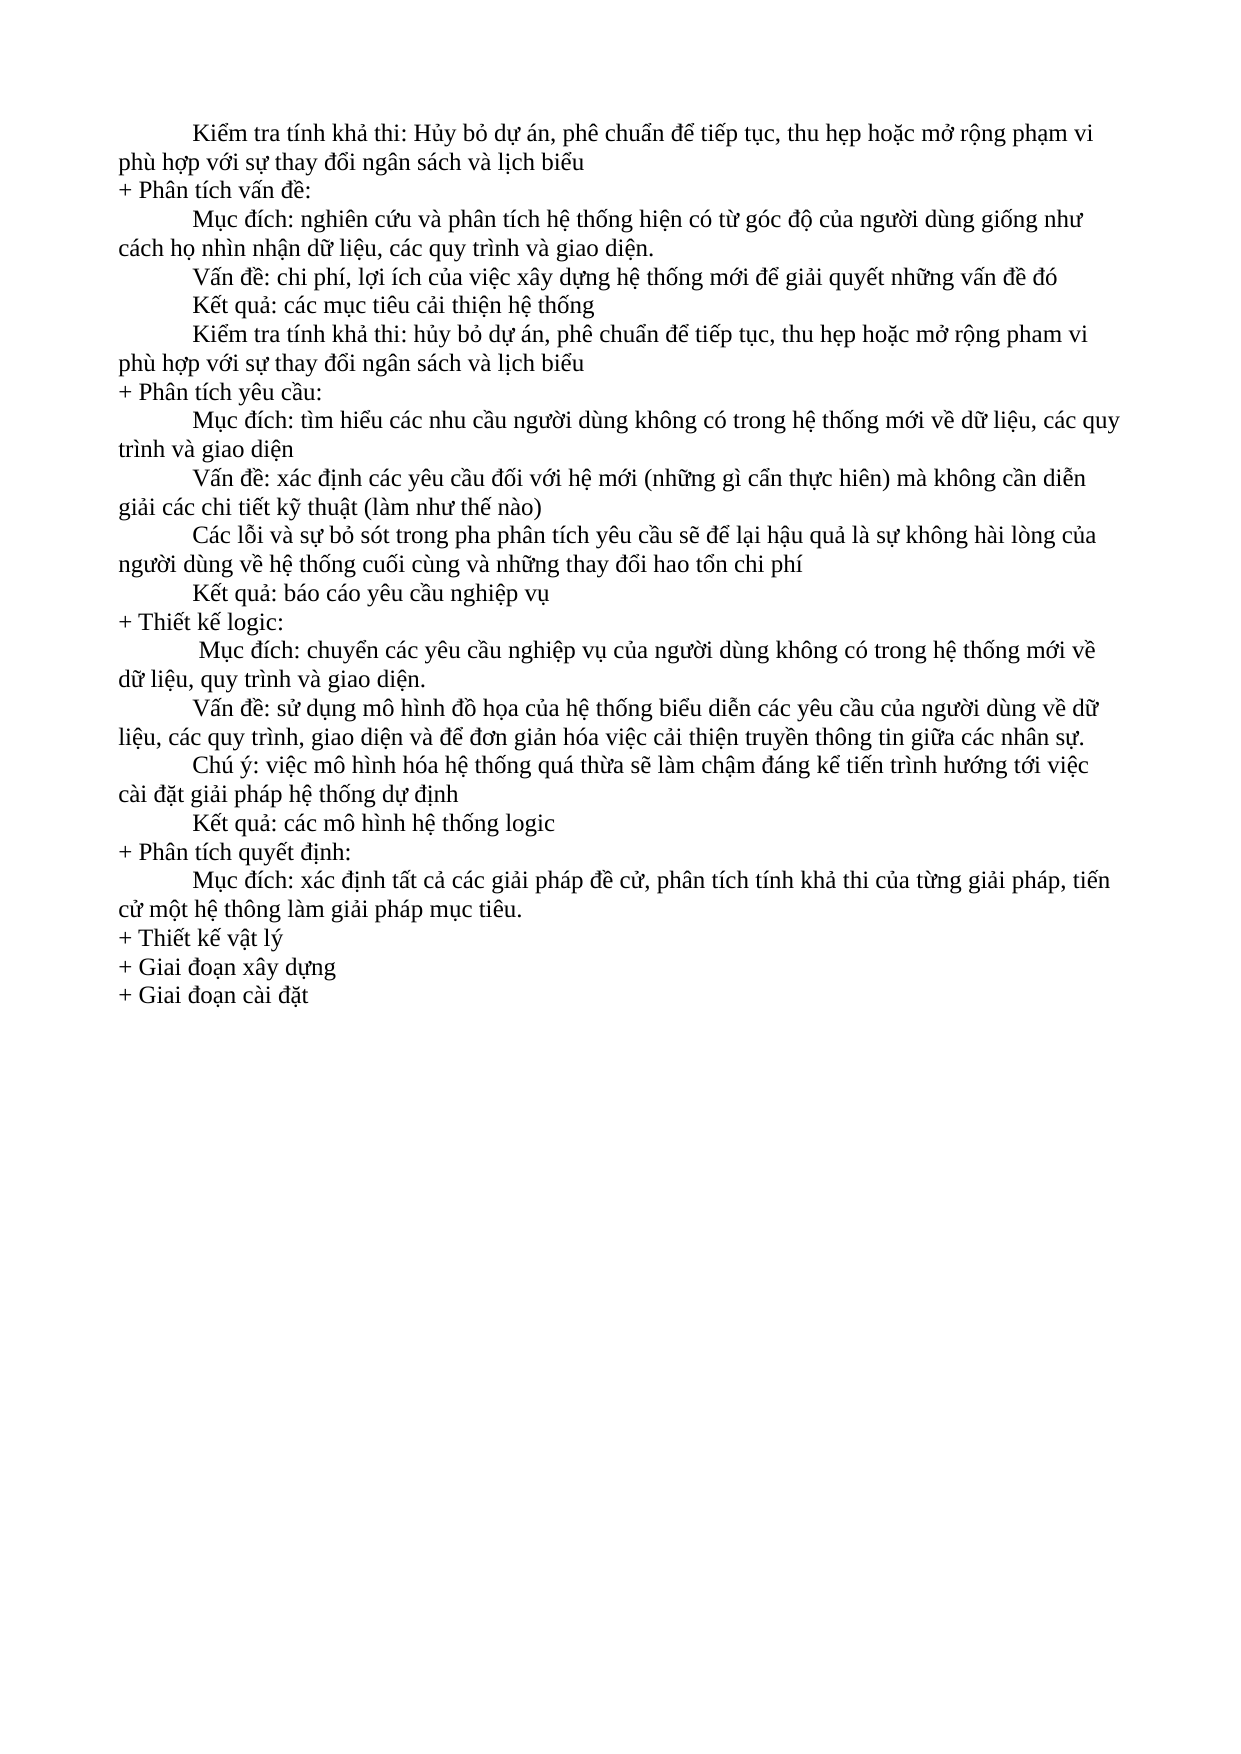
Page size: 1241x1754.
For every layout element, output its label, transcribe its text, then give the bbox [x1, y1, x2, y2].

text Mục đích: nghiên cứu và phân tích hệ thống hiện có từ góc độ của người dùng giống như cách họ nhìn nhận dữ liệu, các quy trình và giao diện. [118, 204, 1122, 262]
text + Thiết kế vật lý [118, 923, 1122, 952]
text + Phân tích vấn đề: [118, 176, 1122, 204]
text Mục đích: chuyển các yêu cầu nghiệp vụ của người dùng không có trong hệ thống mới về dữ liệu, quy trình và giao diện. [118, 636, 1122, 693]
text Kết quả: báo cáo yêu cầu nghiệp vụ [118, 578, 1122, 607]
text + Thiết kế logic: [118, 607, 1122, 636]
text Vấn đề: sử dụng mô hình đồ họa của hệ thống biểu diễn các yêu cầu của người dùng về dữ liệu, các quy trình, giao diện và để đơn giản hóa việc cải thiện truyền thông tin giữa các nhân sự. [118, 693, 1122, 751]
text + Giai đoạn cài đặt [118, 981, 1122, 1009]
text Kiểm tra tính khả thi: Hủy bỏ dự án, phê chuẩn để tiếp tục, thu hẹp hoặc mở rộng phạm vi phù hợp với sự thay đổi ngân sách và lịch biểu [118, 118, 1122, 176]
text Vấn đề: chi phí, lợi ích của việc xây dựng hệ thống mới để giải quyết những vấn đề đó [118, 262, 1122, 291]
text + Phân tích quyết định: [118, 837, 1122, 866]
text Kết quả: các mô hình hệ thống logic [118, 808, 1122, 837]
text Vấn đề: xác định các yêu cầu đối với hệ mới (những gì cẩn thực hiên) mà không cần diễn giải các chi tiết kỹ thuật (làm như thế nào) [118, 463, 1122, 521]
text Các lỗi và sự bỏ sót trong pha phân tích yêu cầu sẽ để lại hậu quả là sự không hài lòng của người dùng về hệ thống cuối cùng và những thay đổi hao tổn chi phí [118, 521, 1122, 578]
text Kết quả: các mục tiêu cải thiện hệ thống [118, 291, 1122, 319]
text + Giai đoạn xây dựng [118, 952, 1122, 981]
text Chú ý: việc mô hình hóa hệ thống quá thừa sẽ làm chậm đáng kể tiến trình hướng tới việc cài đặt giải pháp hệ thống dự định [118, 751, 1122, 808]
text Mục đích: tìm hiểu các nhu cầu người dùng không có trong hệ thống mới về dữ liệu, các quy trình và giao diện [118, 406, 1122, 463]
text Mục đích: xác định tất cả các giải pháp đề cử, phân tích tính khả thi của từng giải pháp, tiến cử một hệ thông làm giải pháp mục tiêu. [118, 866, 1122, 923]
text Kiểm tra tính khả thi: hủy bỏ dự án, phê chuẩn để tiếp tục, thu hẹp hoặc mở rộng pham vi phù hợp với sự thay đổi ngân sách và lịch biểu [118, 319, 1122, 377]
text + Phân tích yêu cầu: [118, 377, 1122, 406]
